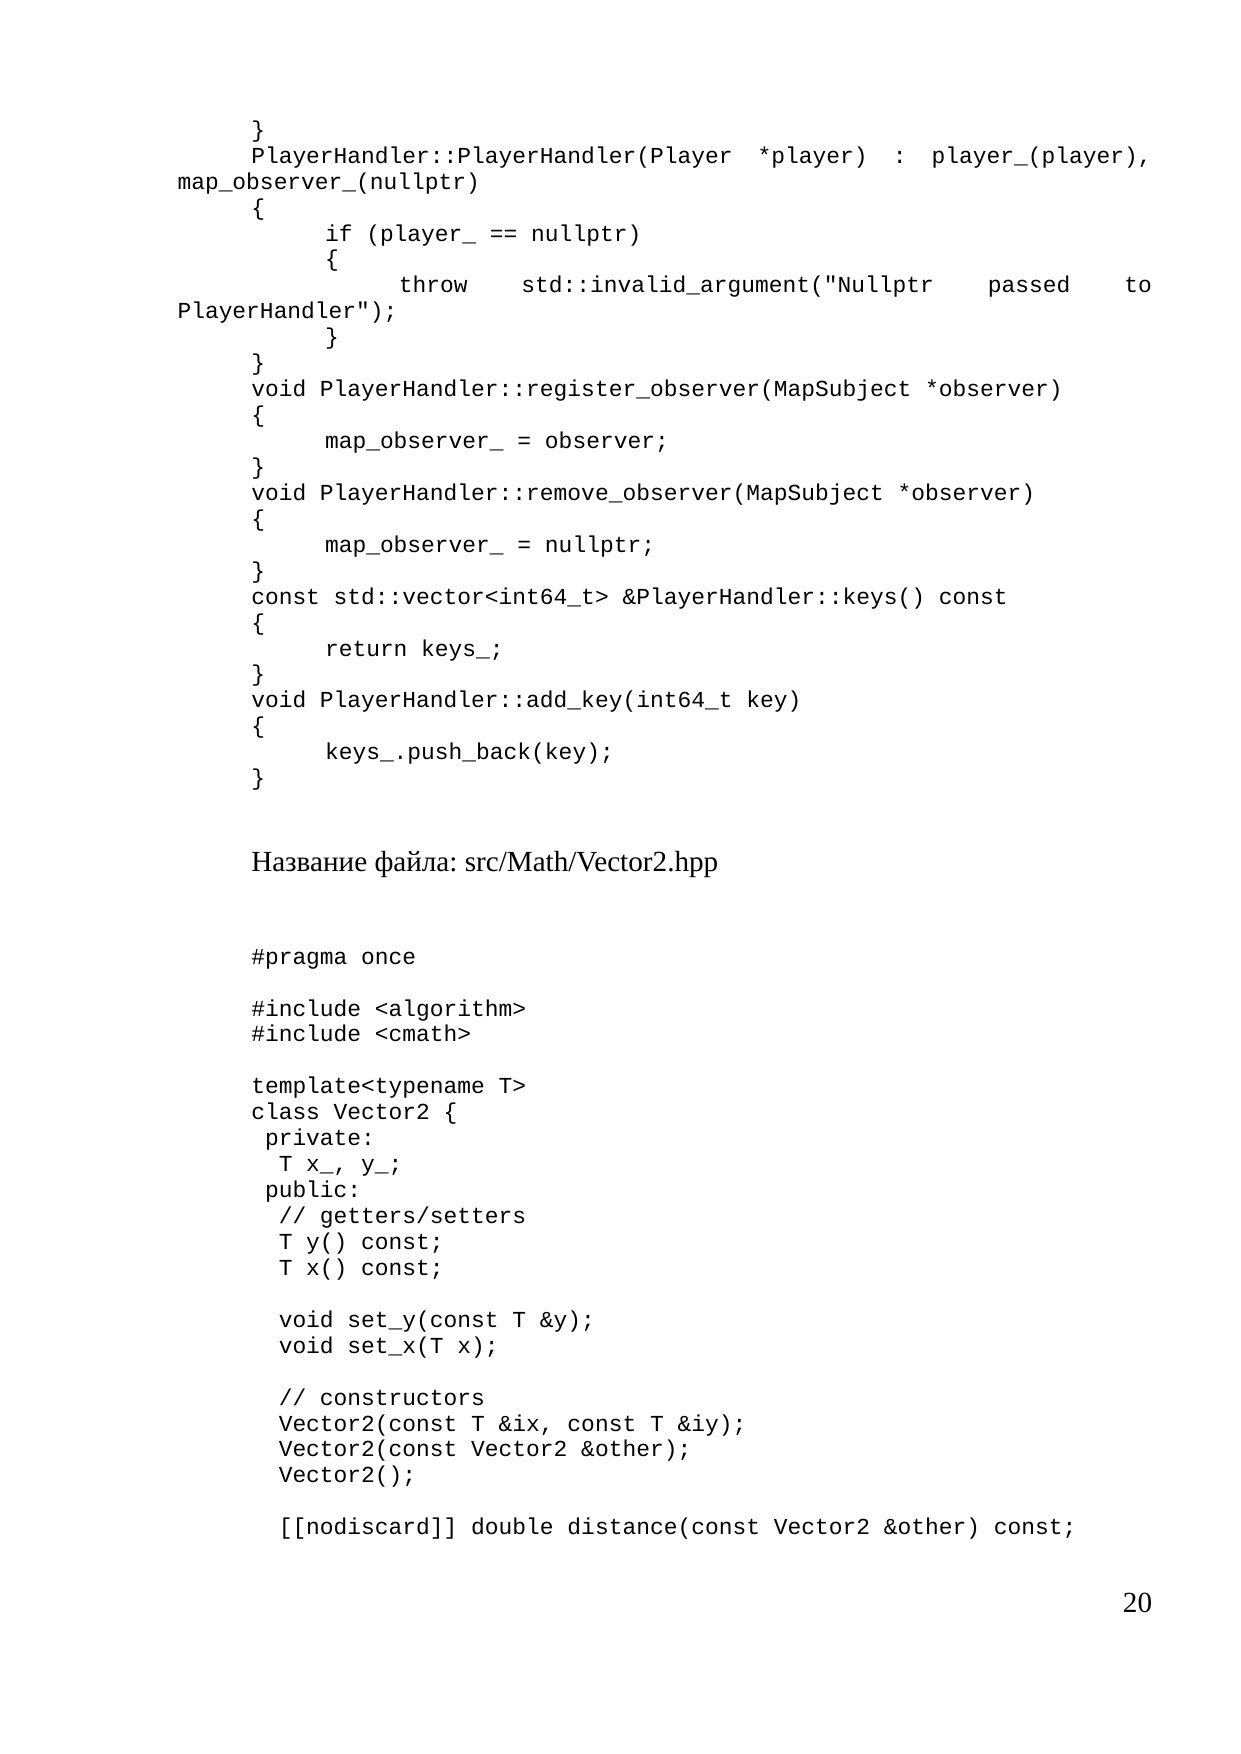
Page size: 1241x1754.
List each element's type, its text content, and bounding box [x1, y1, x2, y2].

text throw std::invalid_argument("Nullptr passed to PlayerHandler"); [177, 274, 1152, 326]
text { [177, 403, 1152, 429]
text Vector2(); [177, 1464, 1152, 1490]
text T y() const; [177, 1230, 1152, 1256]
text #include <algorithm> [177, 997, 1152, 1023]
text // constructors [177, 1386, 1152, 1412]
text T x_, y_; [177, 1152, 1152, 1178]
text { [177, 507, 1152, 533]
text } [177, 767, 1152, 792]
text } [177, 118, 1152, 144]
text { [177, 248, 1152, 274]
text map_observer_ = observer; [177, 429, 1152, 455]
text void PlayerHandler::add_key(int64_t key) [177, 689, 1152, 715]
text } [177, 326, 1152, 352]
text Vector2(const T &ix, const T &iy); [177, 1412, 1152, 1438]
text map_observer_ = nullptr; [177, 533, 1152, 559]
text { [177, 611, 1152, 637]
text [[nodiscard]] double distance(const Vector2 &other) const; [177, 1516, 1152, 1542]
text T x() const; [177, 1256, 1152, 1282]
text private: [177, 1127, 1152, 1152]
text } [177, 559, 1152, 585]
text { [177, 196, 1152, 222]
text #include <cmath> [177, 1023, 1152, 1049]
text { [177, 715, 1152, 741]
text void PlayerHandler::remove_observer(MapSubject *observer) [177, 481, 1152, 507]
text keys_.push_back(key); [177, 741, 1152, 767]
text } [177, 663, 1152, 689]
text class Vector2 { [177, 1101, 1152, 1127]
text if (player_ == nullptr) [177, 222, 1152, 248]
text } [177, 352, 1152, 377]
text void set_y(const T &y); [177, 1308, 1152, 1334]
text return keys_; [177, 637, 1152, 663]
text template<typename T> [177, 1075, 1152, 1101]
text Vector2(const Vector2 &other); [177, 1438, 1152, 1464]
text const std::vector<int64_t> &PlayerHandler::keys() const [177, 585, 1152, 611]
text Название файла: src/Math/Vector2.hpp [177, 844, 1152, 878]
text PlayerHandler::PlayerHandler(Player *player) : player_(player), map_observer_(nullptr) [177, 144, 1152, 196]
text #pragma once [177, 945, 1152, 971]
text } [177, 455, 1152, 481]
text // getters/setters [177, 1204, 1152, 1230]
text void set_x(T x); [177, 1334, 1152, 1360]
text public: [177, 1178, 1152, 1204]
text void PlayerHandler::register_observer(MapSubject *observer) [177, 377, 1152, 403]
